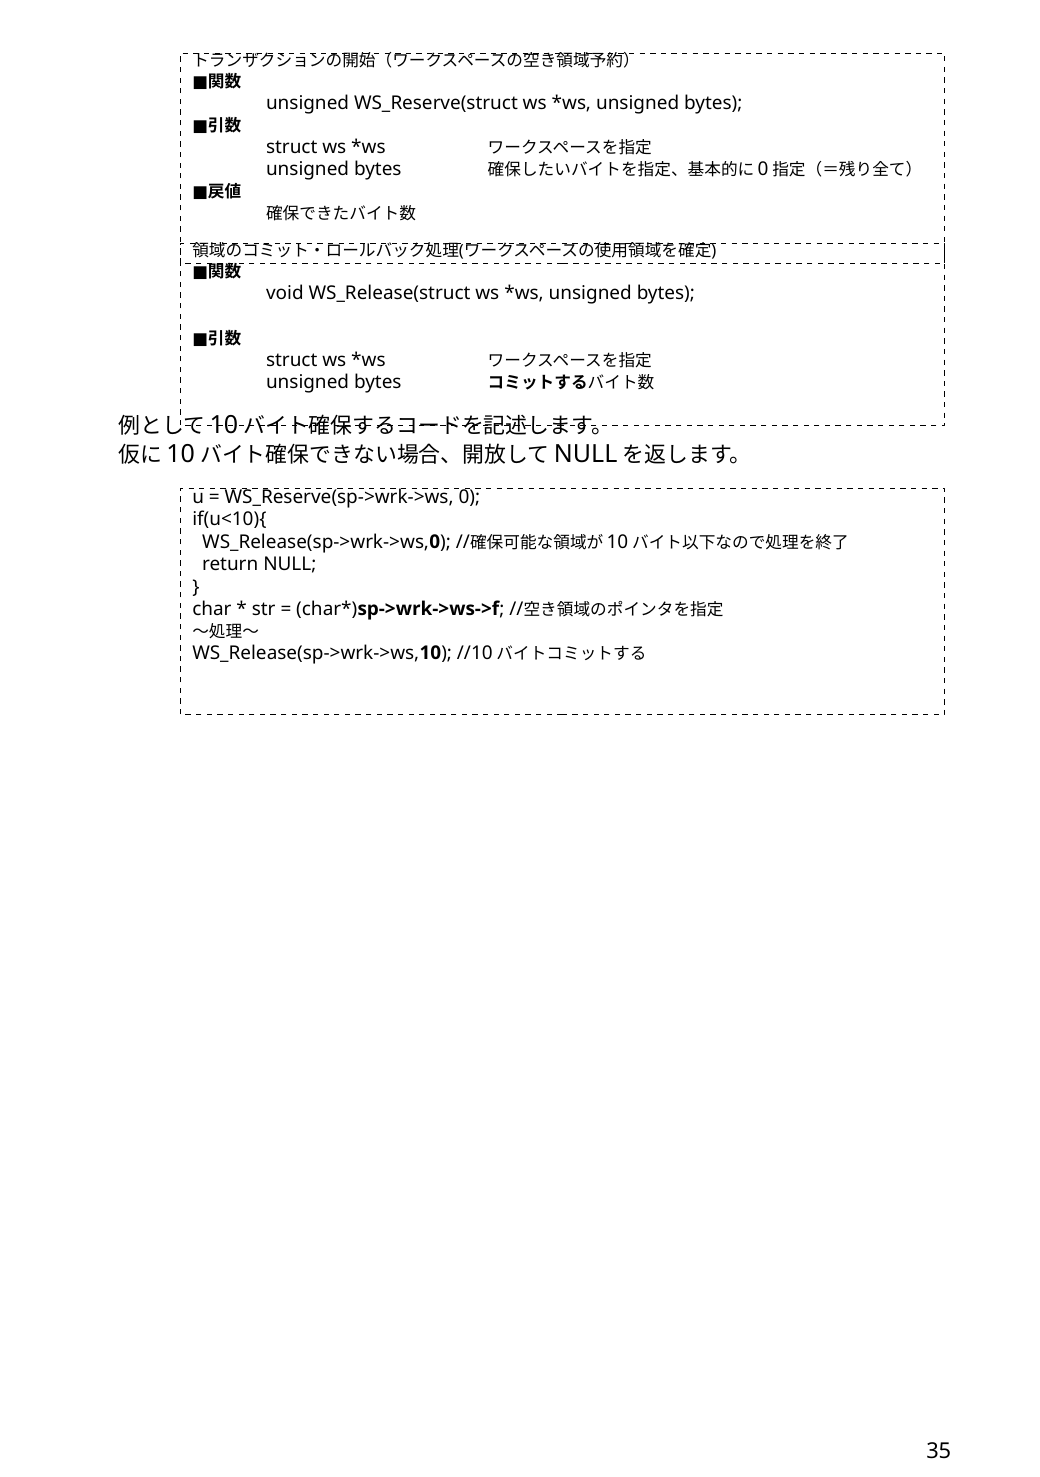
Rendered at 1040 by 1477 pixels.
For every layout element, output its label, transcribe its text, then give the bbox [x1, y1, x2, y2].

text トランザクションの開始（ワークスペースの空き領域予約） ■関数 unsigned WS_Reserve(struct ws *ws, unsigned bytes); ■引数 struct ws *ws ワークスペースを指定 unsigned bytes 確保したいバイトを指定、基本的に0指定（＝残り全て） ■戻値 確保できたバイト数 [192, 47, 951, 225]
text 例として10バイト確保するコードを記述します。 仮に10バイト確保できない場合、開放してNULLを返します。 [118, 406, 951, 470]
text u = WS_Reserve(sp->wrk->ws, 0); if(u<10){ WS_Release(sp->wrk->ws,0); //確保可能な領域が10バイト以下なので処理を終了 return NULL; } char * str = (char*)sp->wrk->ws->f; //空き領域のポインタを指定 ～処理～ WS_Release(sp->wrk->ws,10); //10バイトコミットする [192, 483, 951, 664]
text 領域のコミット・ロールバック処理(ワークスペースの使用領域を確定) ■関数 void WS_Release(struct ws *ws, unsigned bytes); ■引数 struct ws *ws ワークスペースを指定 unsigned bytes コミットするバイト数 [192, 237, 951, 394]
